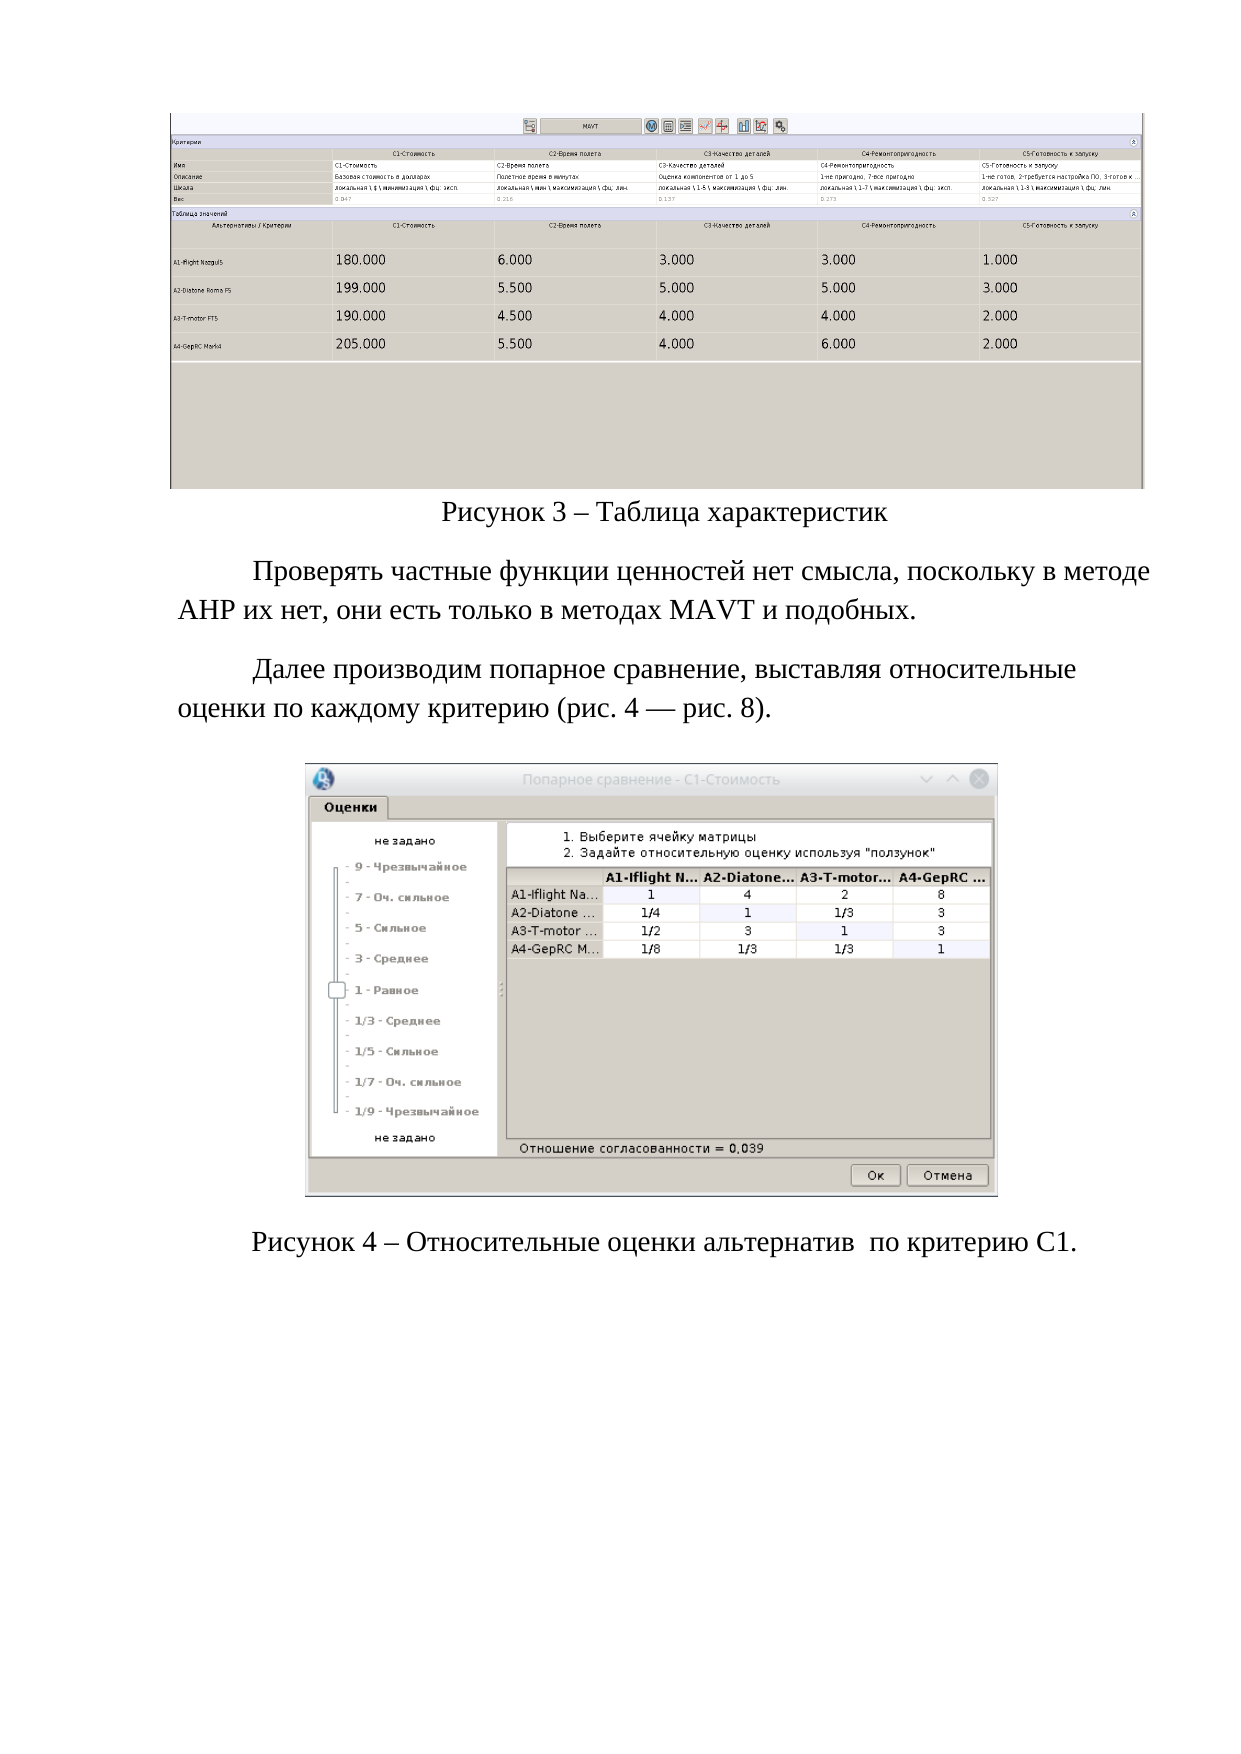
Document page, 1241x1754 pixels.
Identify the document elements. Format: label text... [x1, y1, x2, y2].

text Далее производим попарное сравнение, выставляя относительные оценки по каждому критерию (рис. 4 — рис. 8). [177, 651, 1152, 723]
text Рисунок 4 – Относительные оценки альтернатив по критерию С1. [177, 1224, 1152, 1258]
picture [170, 113, 1145, 489]
text Проверять частные функции ценностей нет смысла, поскольку в методе AHP их нет, они есть только в методах MAVT и подобных. [177, 553, 1152, 625]
picture [305, 763, 998, 1197]
text Рисунок 3 – Таблица характеристик [177, 118, 1152, 527]
